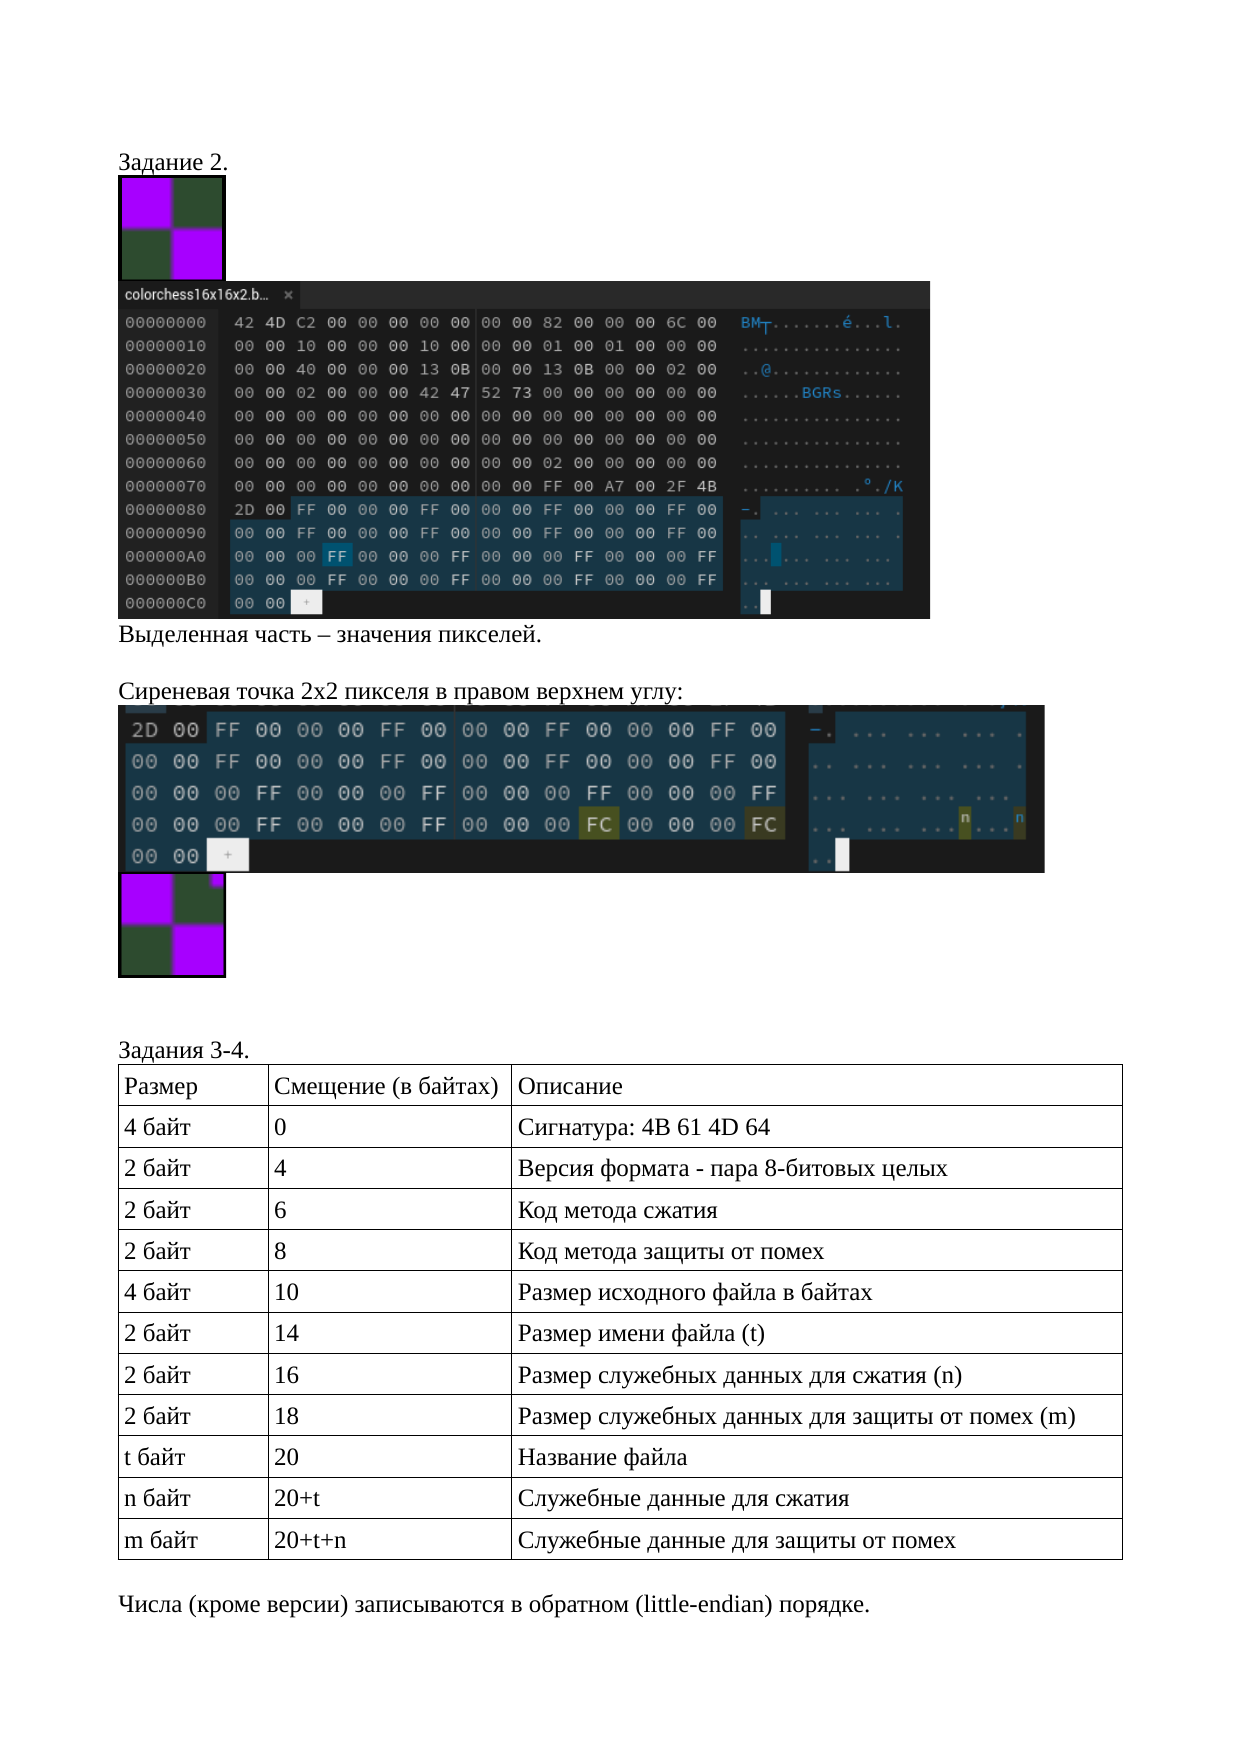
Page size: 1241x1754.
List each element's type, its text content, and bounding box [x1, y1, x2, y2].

table_cell Название файла [512, 1436, 1122, 1477]
picture [118, 705, 1045, 978]
table_cell 2 байт [119, 1354, 268, 1394]
table_cell 2 байт [119, 1395, 268, 1435]
table_header Размер [119, 1065, 268, 1105]
table_cell 20 [269, 1436, 511, 1477]
table_cell Сигнатура: 4B 61 4D 64 [512, 1106, 1122, 1147]
table_cell 0 [269, 1106, 511, 1147]
table_cell Версия формата - пара 8-битовых целых [512, 1148, 1122, 1188]
table_cell t байт [119, 1436, 268, 1477]
table_cell 2 байт [119, 1313, 268, 1353]
table_cell 8 [269, 1230, 511, 1270]
table_cell Размер служебных данных для сжатия (n) [512, 1354, 1122, 1394]
table_cell 4 байт [119, 1106, 268, 1147]
table_cell n байт [119, 1478, 268, 1518]
text Задания 3-4. [118, 1035, 1122, 1064]
table_header Описание [512, 1065, 1122, 1105]
table_cell 14 [269, 1313, 511, 1353]
table_cell Служебные данные для защиты от помех [512, 1519, 1122, 1559]
table_cell 20+t+n [269, 1519, 511, 1559]
table_cell Размер служебных данных для защиты от помех (m) [512, 1395, 1122, 1435]
table_cell 10 [269, 1271, 511, 1312]
table_cell m байт [119, 1519, 268, 1559]
table_cell 2 байт [119, 1148, 268, 1188]
table_cell 4 [269, 1148, 511, 1188]
table_cell 2 байт [119, 1230, 268, 1270]
table_cell 18 [269, 1395, 511, 1435]
table_cell Размер исходного файла в байтах [512, 1271, 1122, 1312]
table_cell Служебные данные для сжатия [512, 1478, 1122, 1518]
text Выделенная часть – значения пикселей. [118, 619, 1122, 647]
table_cell 6 [269, 1189, 511, 1229]
table_cell Код метода защиты от помех [512, 1230, 1122, 1270]
table_cell 20+t [269, 1478, 511, 1518]
text Сиреневая точка 2х2 пикселя в правом верхнем углу: [118, 676, 1122, 705]
table_header Смещение (в байтах) [269, 1065, 511, 1105]
text Задание 2. [118, 147, 1122, 176]
table_cell 4 байт [119, 1271, 268, 1312]
table_cell 16 [269, 1354, 511, 1394]
text Числа (кроме версии) записываются в обратном (little-endian) порядке. [118, 1589, 1122, 1618]
table_cell Код метода сжатия [512, 1189, 1122, 1229]
table_cell Размер имени файла (t) [512, 1313, 1122, 1353]
picture [118, 175, 931, 619]
table_cell 2 байт [119, 1189, 268, 1229]
